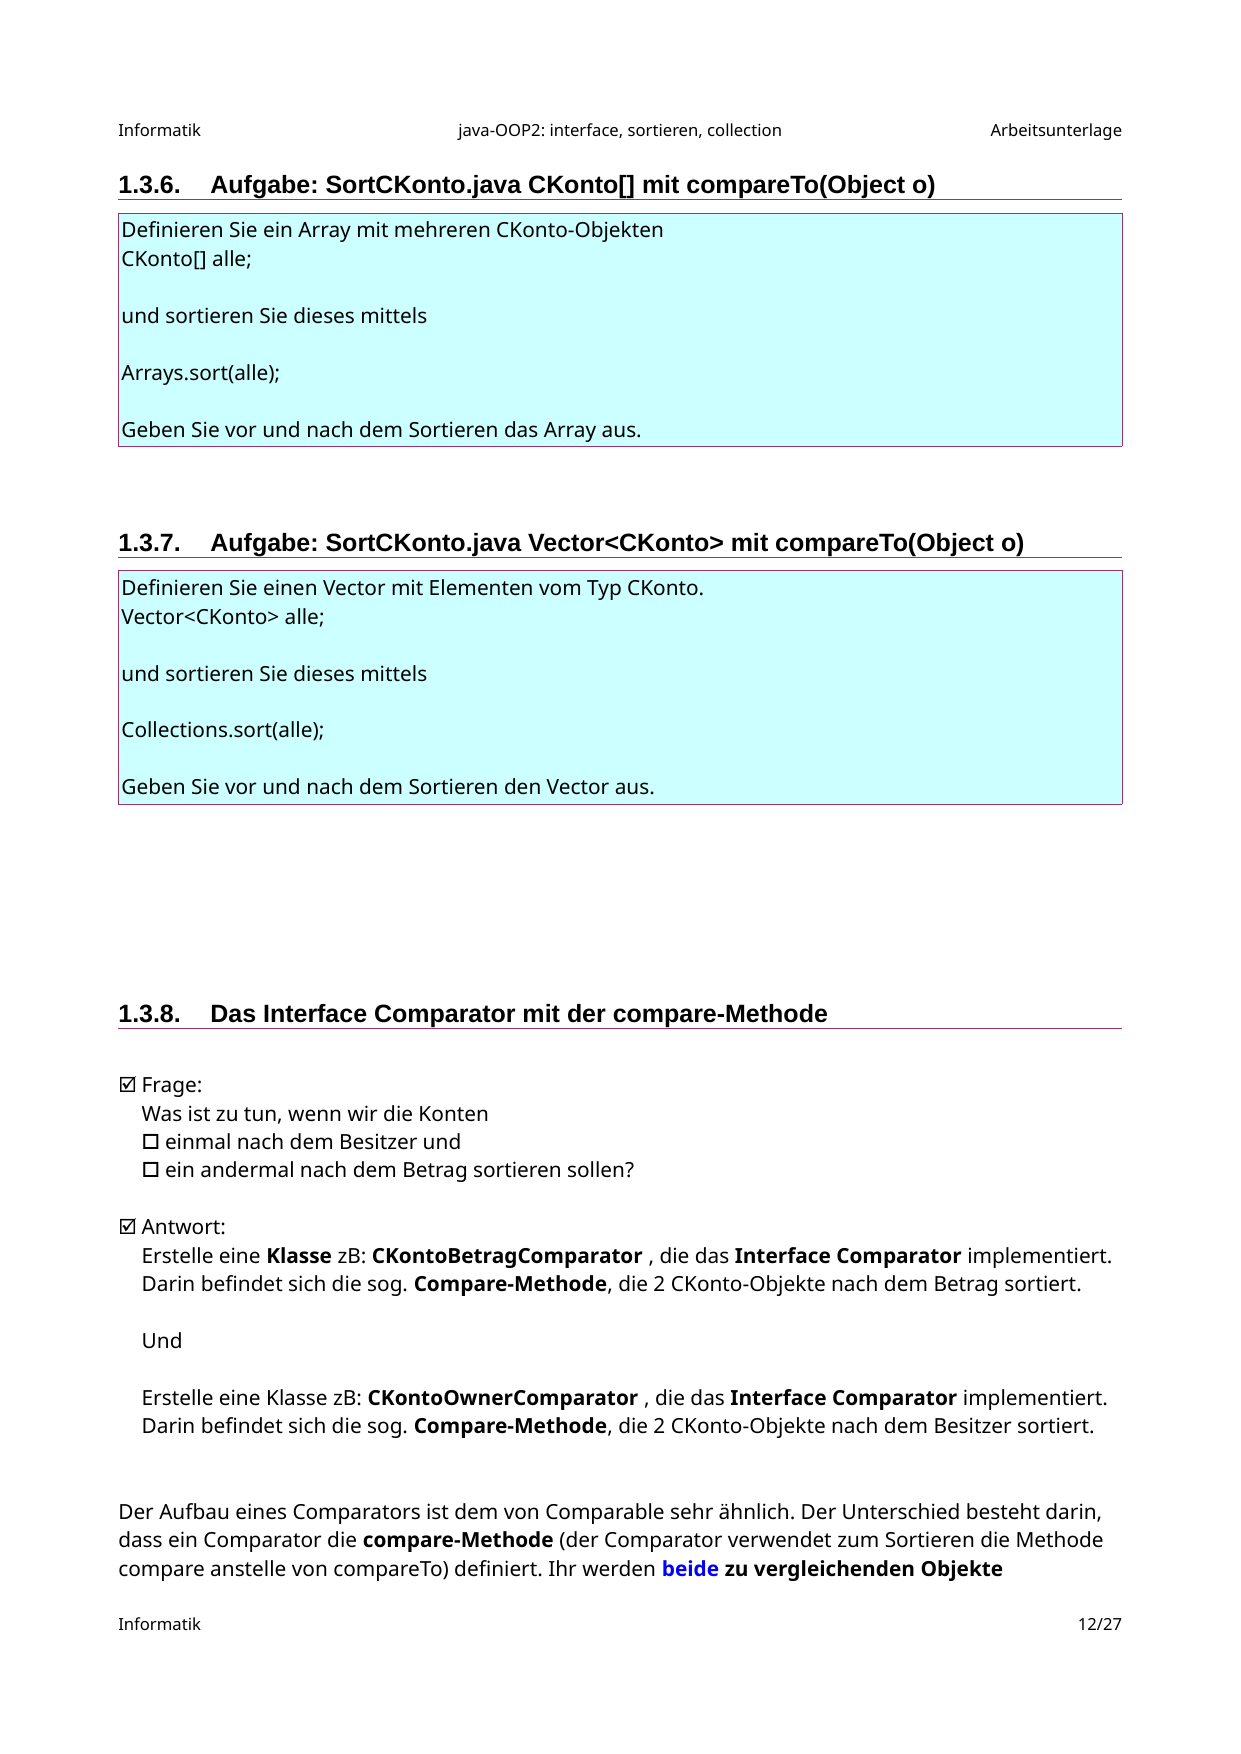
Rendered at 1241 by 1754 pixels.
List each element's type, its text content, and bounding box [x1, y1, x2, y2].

subtitle Das Interface Comparator mit der compare-Methode [118, 999, 1122, 1028]
subtitle Aufgabe: SortCKonto.java CKonto[] mit compareTo(Object o) [118, 170, 1122, 199]
text Collections.sort(alle); [119, 712, 1122, 741]
text CKonto[] alle; [119, 241, 1122, 269]
text und sortieren Sie dieses mittels [119, 298, 1122, 326]
text Der Aufbau eines Comparators ist dem von Comparable sehr ähnlich. Der Unterschied besteht darin, dass ein Comparator die compare-Methode (der Comparator verwendet zum Sortieren die Methode compare anstelle von compareTo) definiert. Ihr werden beide zu vergleichenden Objekte [118, 1497, 1122, 1582]
list einmal nach dem Besitzer und [141, 1127, 1122, 1156]
text Definieren Sie ein Array mit mehreren CKonto-Objekten [119, 214, 1122, 241]
list Frage: Was ist zu tun, wenn wir die Konten [118, 1070, 1122, 1127]
subtitle Aufgabe: SortCKonto.java Vector<CKonto> mit compareTo(Object o) [118, 528, 1122, 557]
text und sortieren Sie dieses mittels [119, 656, 1122, 684]
text Vector<CKonto> alle; [119, 599, 1122, 627]
text Geben Sie vor und nach dem Sortieren den Vector aus. [119, 769, 1122, 804]
text Arrays.sort(alle); [119, 355, 1122, 383]
text Definieren Sie einen Vector mit Elementen vom Typ CKonto. [119, 571, 1122, 599]
list Antwort: Erstelle eine Klasse zB: CKontoBetragComparator , die das Interface Comparator implementiert. Darin befindet sich die sog. Compare-Methode, die 2 CKonto-Objekte nach dem Betrag sortiert. Und Erstelle eine Klasse zB: CKontoOwnerComparator , die das Interface Comparator implementiert. Darin befindet sich die sog. Compare-Methode, die 2 CKonto-Objekte nach dem Besitzer sortiert. [118, 1212, 1122, 1440]
list ein andermal nach dem Betrag sortieren sollen? [141, 1156, 1122, 1184]
text Geben Sie vor und nach dem Sortieren das Array aus. [119, 412, 1122, 446]
